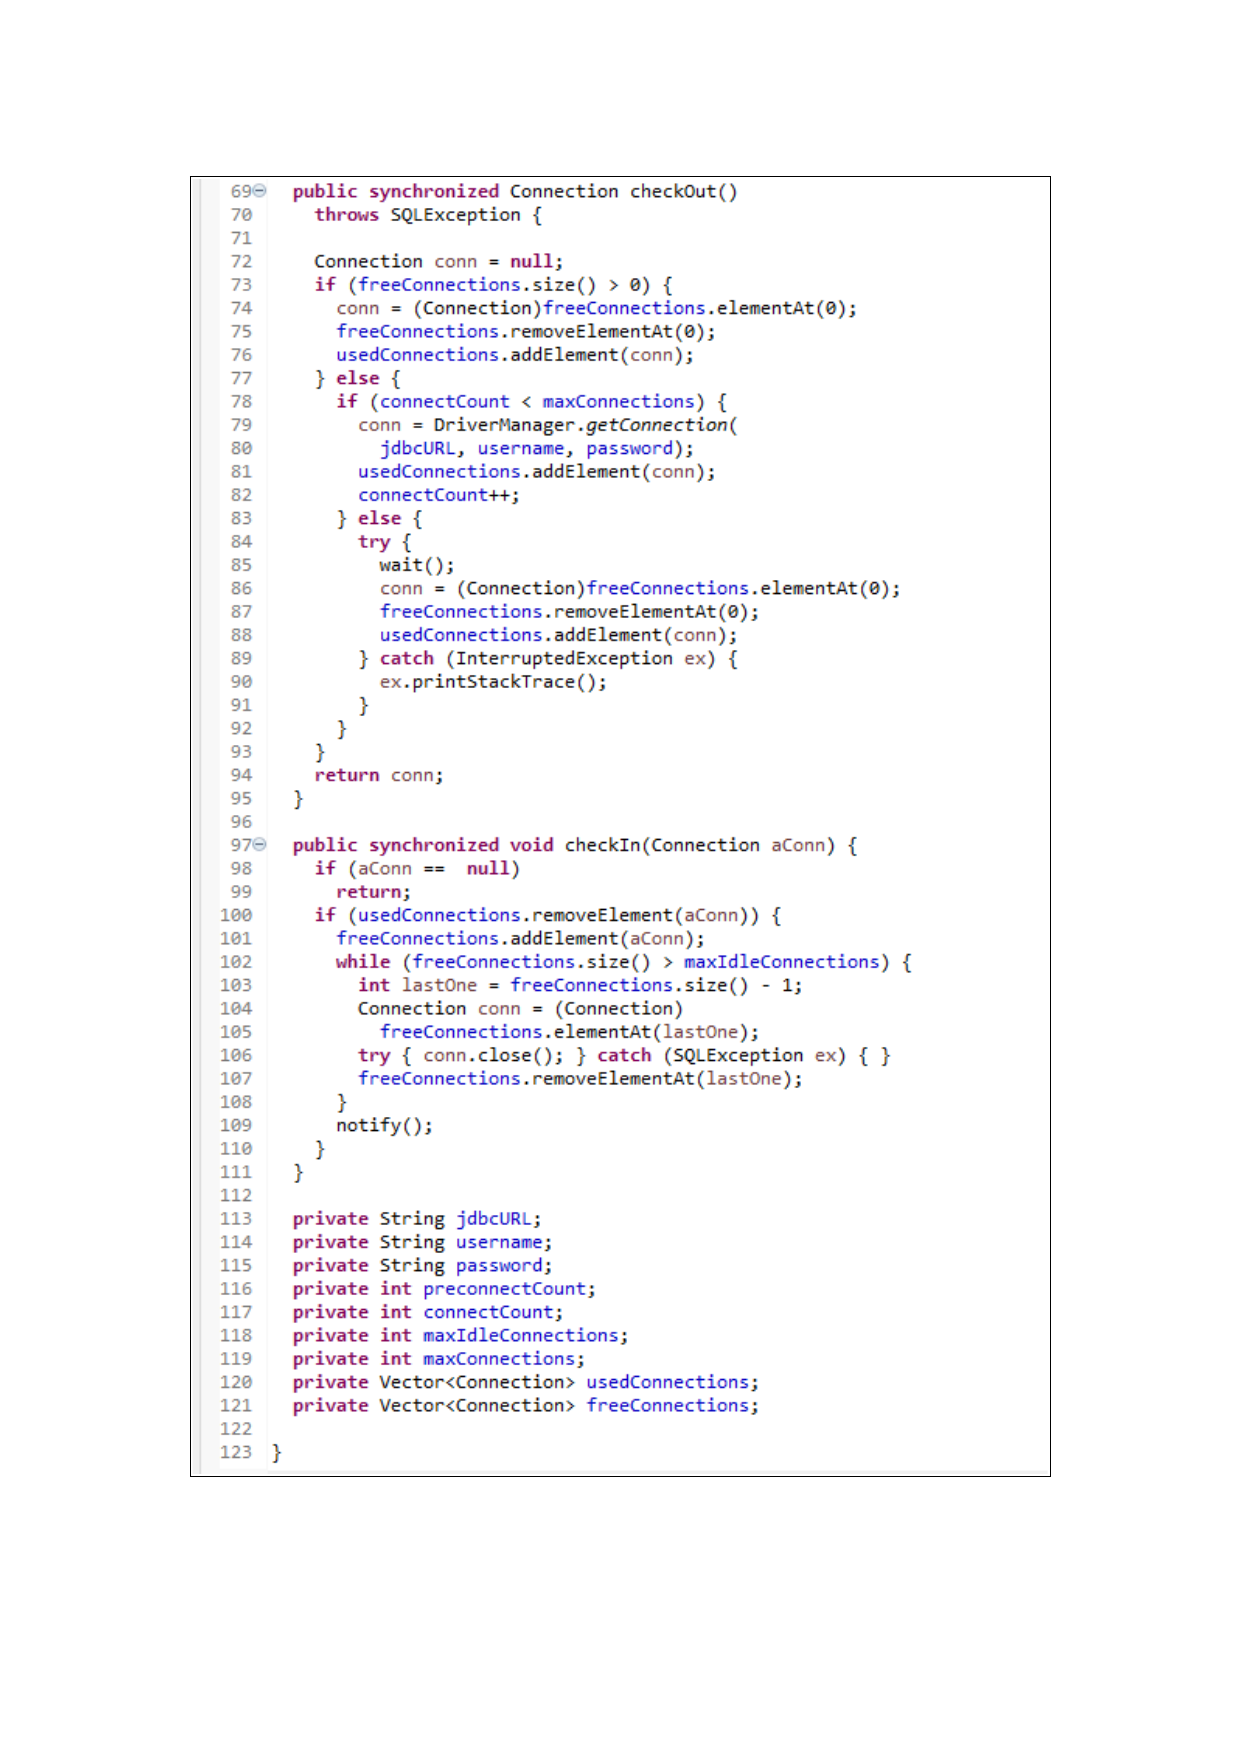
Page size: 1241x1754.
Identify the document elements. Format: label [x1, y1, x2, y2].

picture [192, 179, 1048, 1474]
